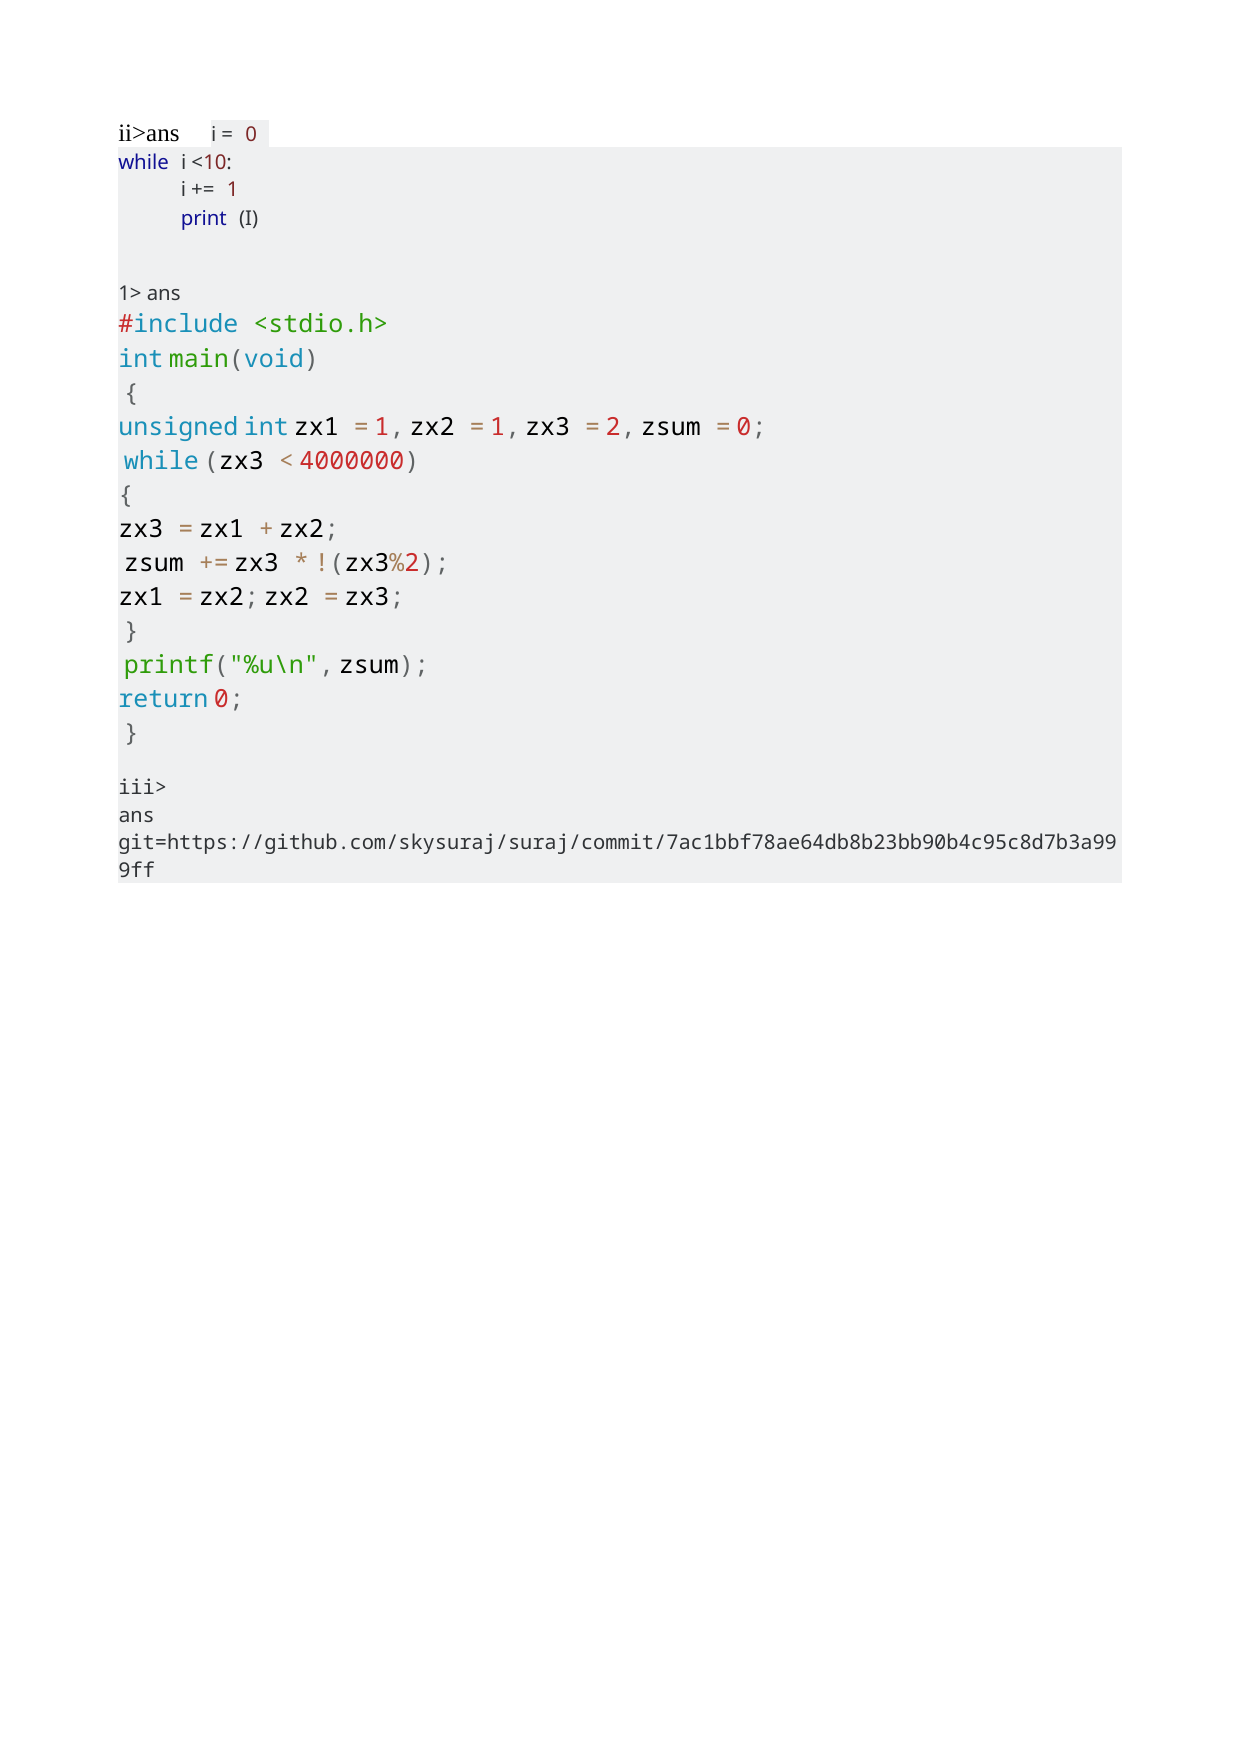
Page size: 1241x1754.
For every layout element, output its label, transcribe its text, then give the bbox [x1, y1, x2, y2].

text zsum += zx3 * !(zx3%2); [118, 544, 1122, 579]
text int main(void) [118, 340, 1122, 374]
text return 0; [118, 681, 1122, 715]
text 1> ans [118, 278, 1122, 306]
text zx3 = zx1 + zx2; [118, 511, 1122, 544]
text while i <10: [118, 147, 1122, 175]
text iii> [118, 773, 1122, 800]
text print (I) [118, 203, 1122, 231]
text } [118, 613, 1122, 647]
text #include <stdio.h> [118, 306, 1122, 340]
text unsigned int zx1 = 1, zx2 = 1, zx3 = 2, zsum = 0; [118, 408, 1122, 442]
text { [118, 476, 1122, 511]
text printf("%u\n", zsum); [118, 647, 1122, 681]
text i += 1 [118, 175, 1122, 203]
text } [118, 715, 1122, 749]
text { [118, 374, 1122, 408]
text zx1 = zx2; zx2 = zx3; [118, 579, 1122, 613]
text ii>ans i = 0 [118, 118, 1122, 147]
text ans git=https://github.com/skysuraj/suraj/commit/7ac1bbf78ae64db8b23bb90b4c95c8d7b3a999ff [118, 800, 1122, 883]
text while (zx3 < 4000000) [118, 442, 1122, 476]
